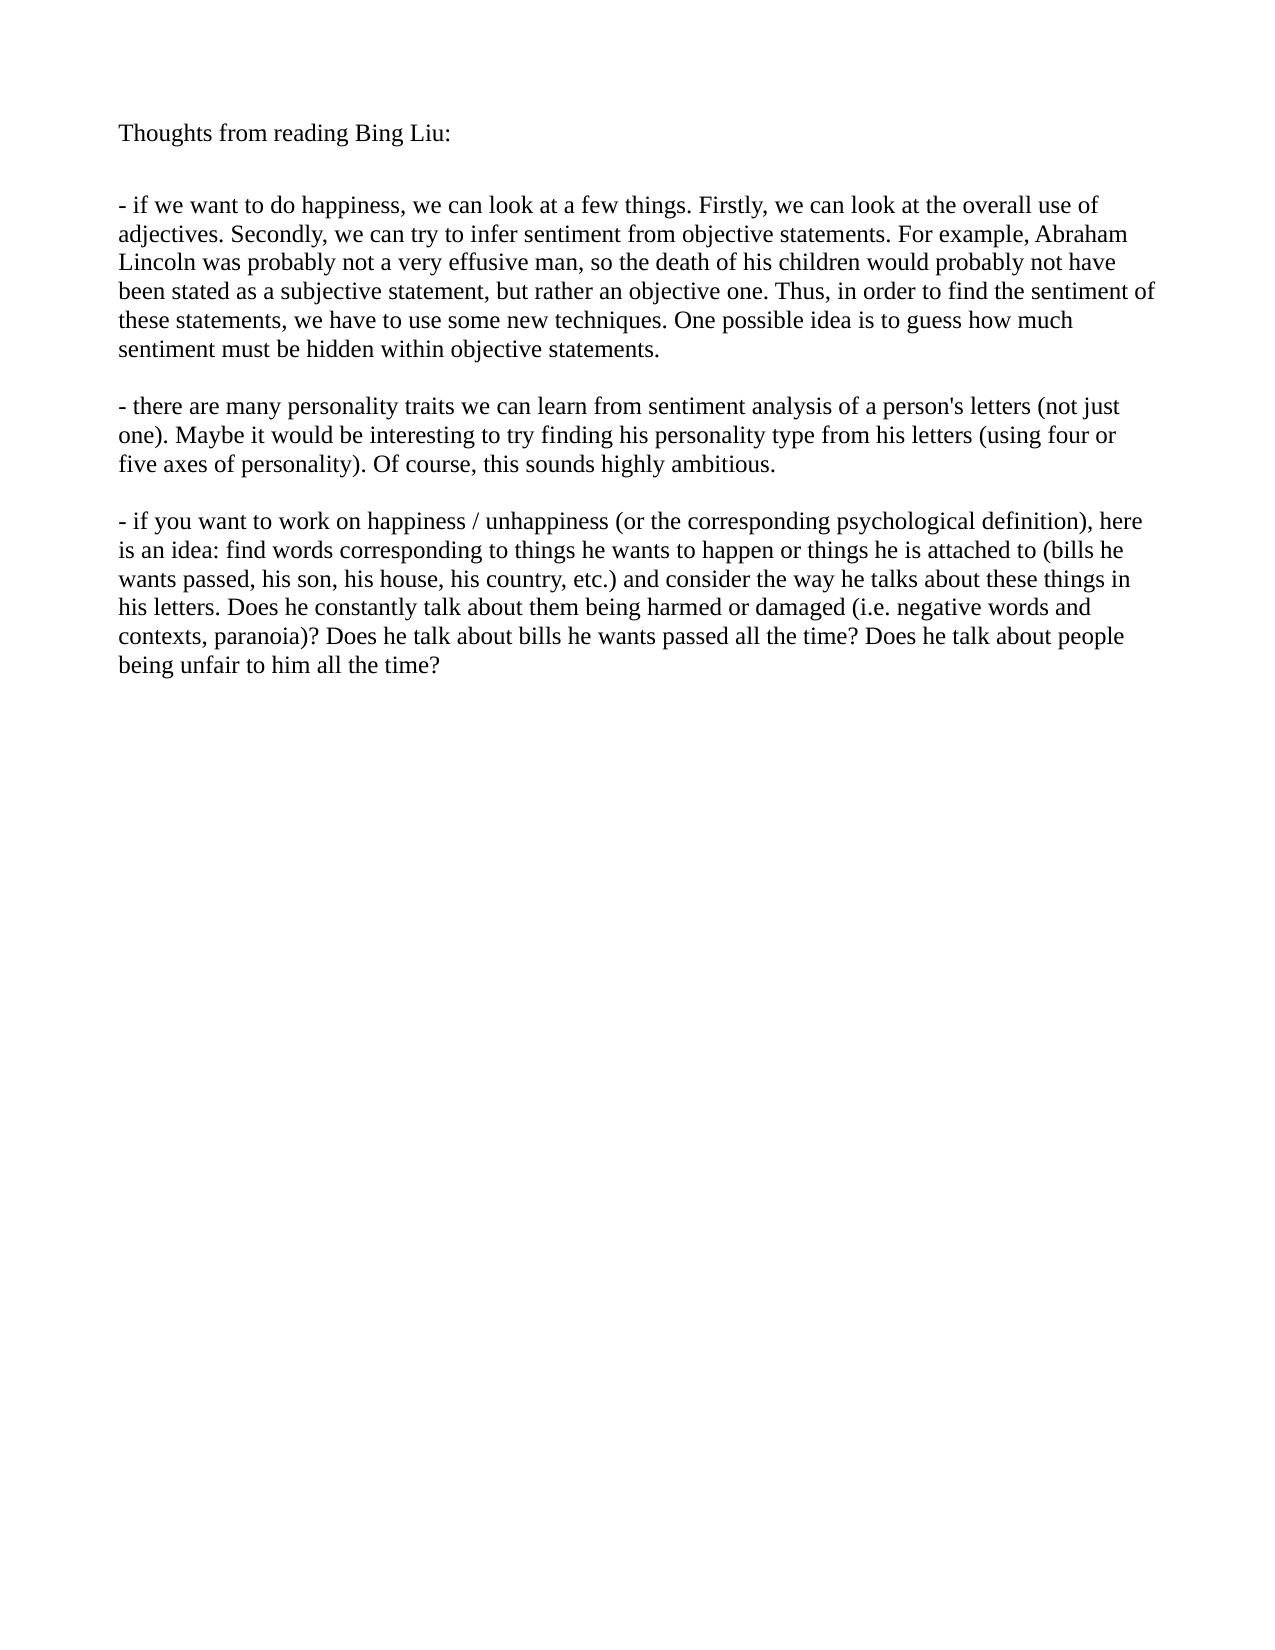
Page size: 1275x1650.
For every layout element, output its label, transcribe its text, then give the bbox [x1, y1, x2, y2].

text - if you want to work on happiness / unhappiness (or the corresponding psychological definition), here is an idea: find words corresponding to things he wants to happen or things he is attached to (bills he wants passed, his son, his house, his country, etc.) and consider the way he talks about these things in his letters. Does he constantly talk about them being harmed or damaged (i.e. negative words and contexts, paranoia)? Does he talk about bills he wants passed all the time? Does he talk about people being unfair to him all the time? [118, 506, 1157, 679]
text Thoughts from reading Bing Liu: [118, 118, 1157, 147]
text - there are many personality traits we can learn from sentiment analysis of a person's letters (not just one). Maybe it would be interesting to try finding his personality type from his letters (using four or five axes of personality). Of course, this sounds highly ambitious. [118, 391, 1157, 477]
text - if we want to do happiness, we can look at a few things. Firstly, we can look at the overall use of adjectives. Secondly, we can try to infer sentiment from objective statements. For example, Abraham Lincoln was probably not a very effusive man, so the death of his children would probably not have been stated as a subjective statement, but rather an objective one. Thus, in order to find the sentiment of these statements, we have to use some new techniques. One possible idea is to guess how much sentiment must be hidden within objective statements. [118, 190, 1157, 362]
